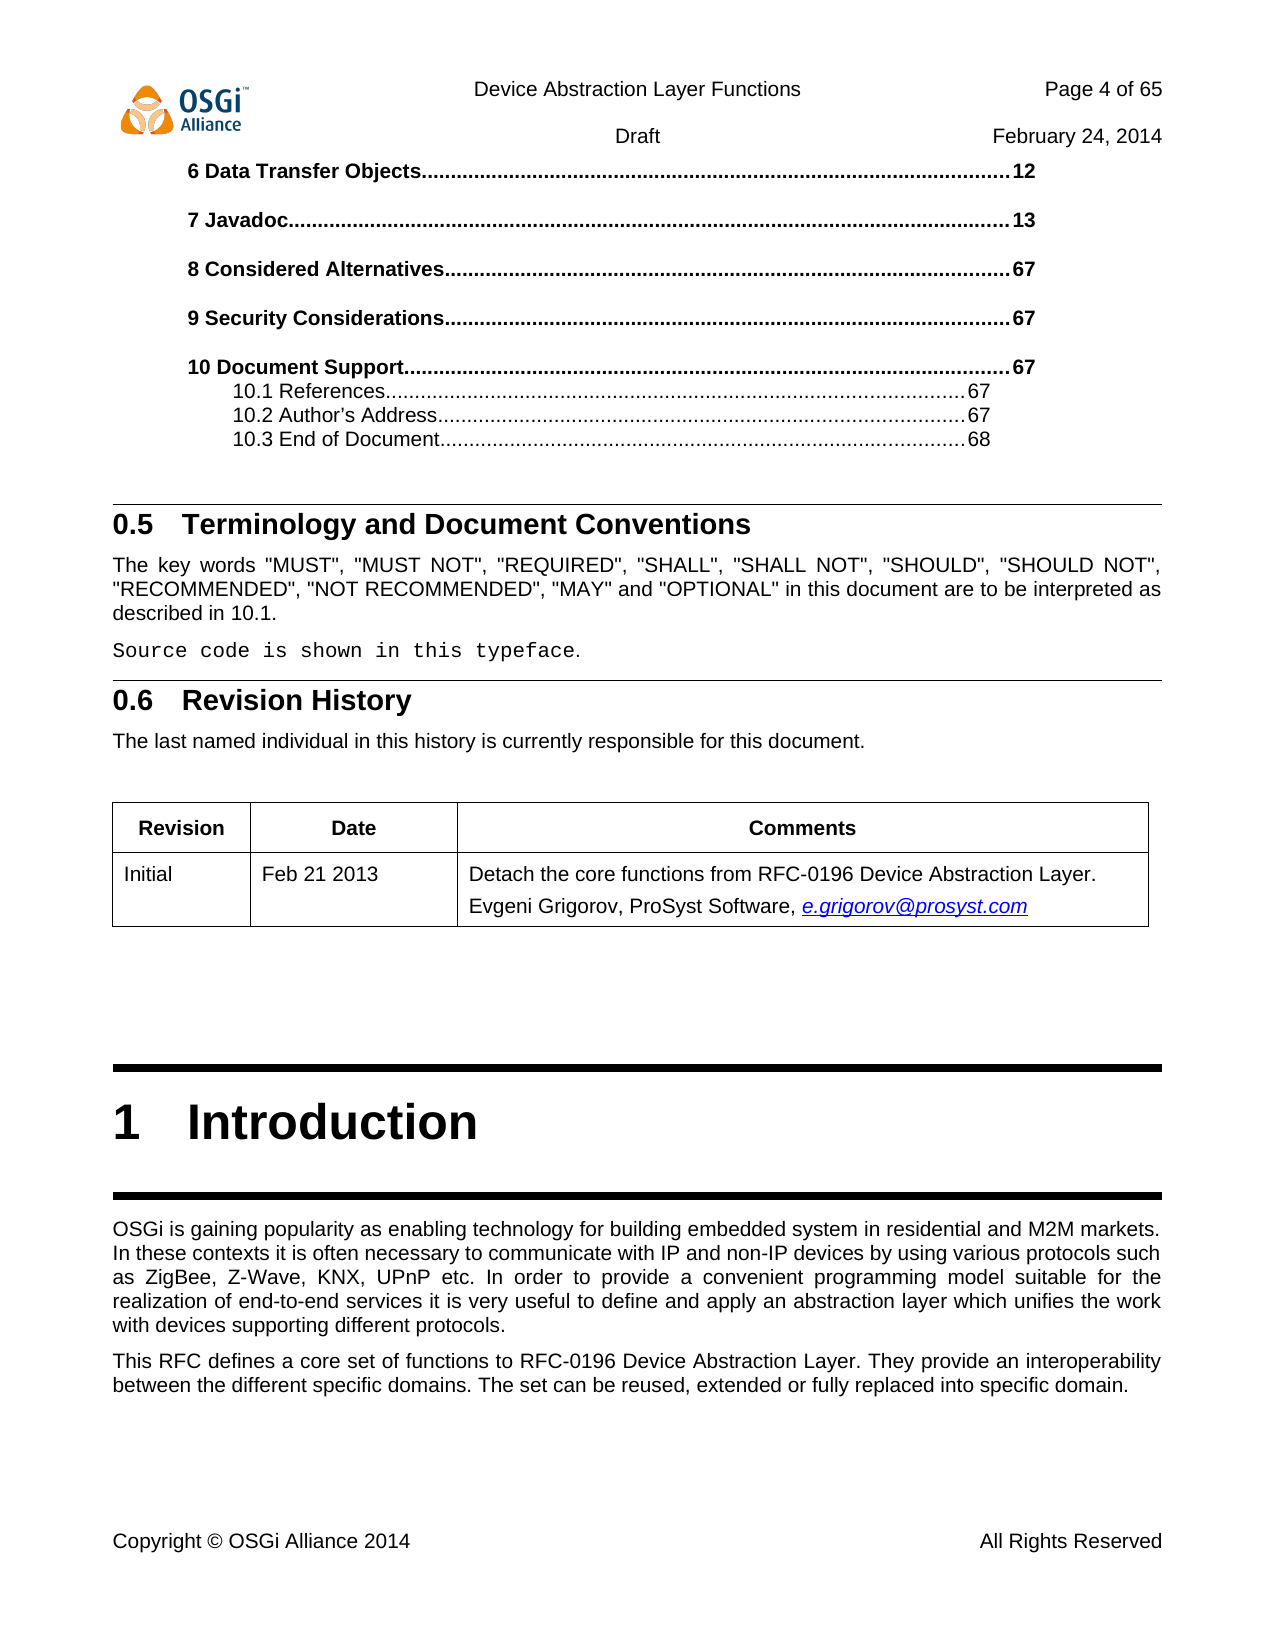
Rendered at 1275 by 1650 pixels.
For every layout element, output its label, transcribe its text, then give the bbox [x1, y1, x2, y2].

picture [113, 78, 257, 142]
table_header Revision [113, 803, 250, 852]
table_header Date [251, 803, 457, 852]
text 6 Data Transfer Objects 12 [187, 159, 1162, 183]
table_header Comments [458, 803, 1148, 852]
text 10.2 Author’s Address 67 [232, 403, 1162, 427]
table_cell Detach the core functions from RFC-0196 Device Abstraction Layer. Evgeni Grigorov, ProSyst Software, e.grigorov@prosyst.com [458, 853, 1148, 926]
subtitle Revision History [112, 681, 1162, 717]
subtitle Introduction [112, 1065, 1162, 1200]
text 8 Considered Alternatives 67 [187, 257, 1162, 281]
text 9 Security Considerations 67 [187, 306, 1162, 330]
text The key words "MUST", "MUST NOT", "REQUIRED", "SHALL", "SHALL NOT", "SHOULD", "SHOULD NOT", "RECOMMENDED", "NOT RECOMMENDED", "MAY" and "OPTIONAL" in this document are to be interpreted as described in 10.1. [112, 553, 1162, 625]
text 7 Javadoc 13 [187, 208, 1162, 232]
text OSGi is gaining popularity as enabling technology for building embedded system in residential and M2M markets. In these contexts it is often necessary to communicate with IP and non-IP devices by using various protocols such as ZigBee, Z-Wave, KNX, UPnP etc. In order to provide a convenient programming model suitable for the realization of end-to-end services it is very useful to define and apply an abstraction layer which unifies the work with devices supporting different protocols. [112, 1217, 1162, 1337]
text 10.1 References 67 [232, 379, 1162, 403]
table_cell Initial [113, 853, 250, 926]
subtitle Terminology and Document Conventions [112, 505, 1162, 541]
text 10 Document Support 67 [187, 355, 1162, 379]
text 10.3 End of Document 68 [232, 427, 1162, 451]
text The last named individual in this history is currently responsible for this document. [112, 729, 1162, 753]
text This RFC defines a core set of functions to RFC-0196 Device Abstraction Layer. They provide an interoperability between the different specific domains. The set can be reused, extended or fully replaced into specific domain. [112, 1349, 1162, 1397]
text Source code is shown in this typeface. [112, 637, 1162, 663]
table_cell Feb 21 2013 [251, 853, 457, 926]
